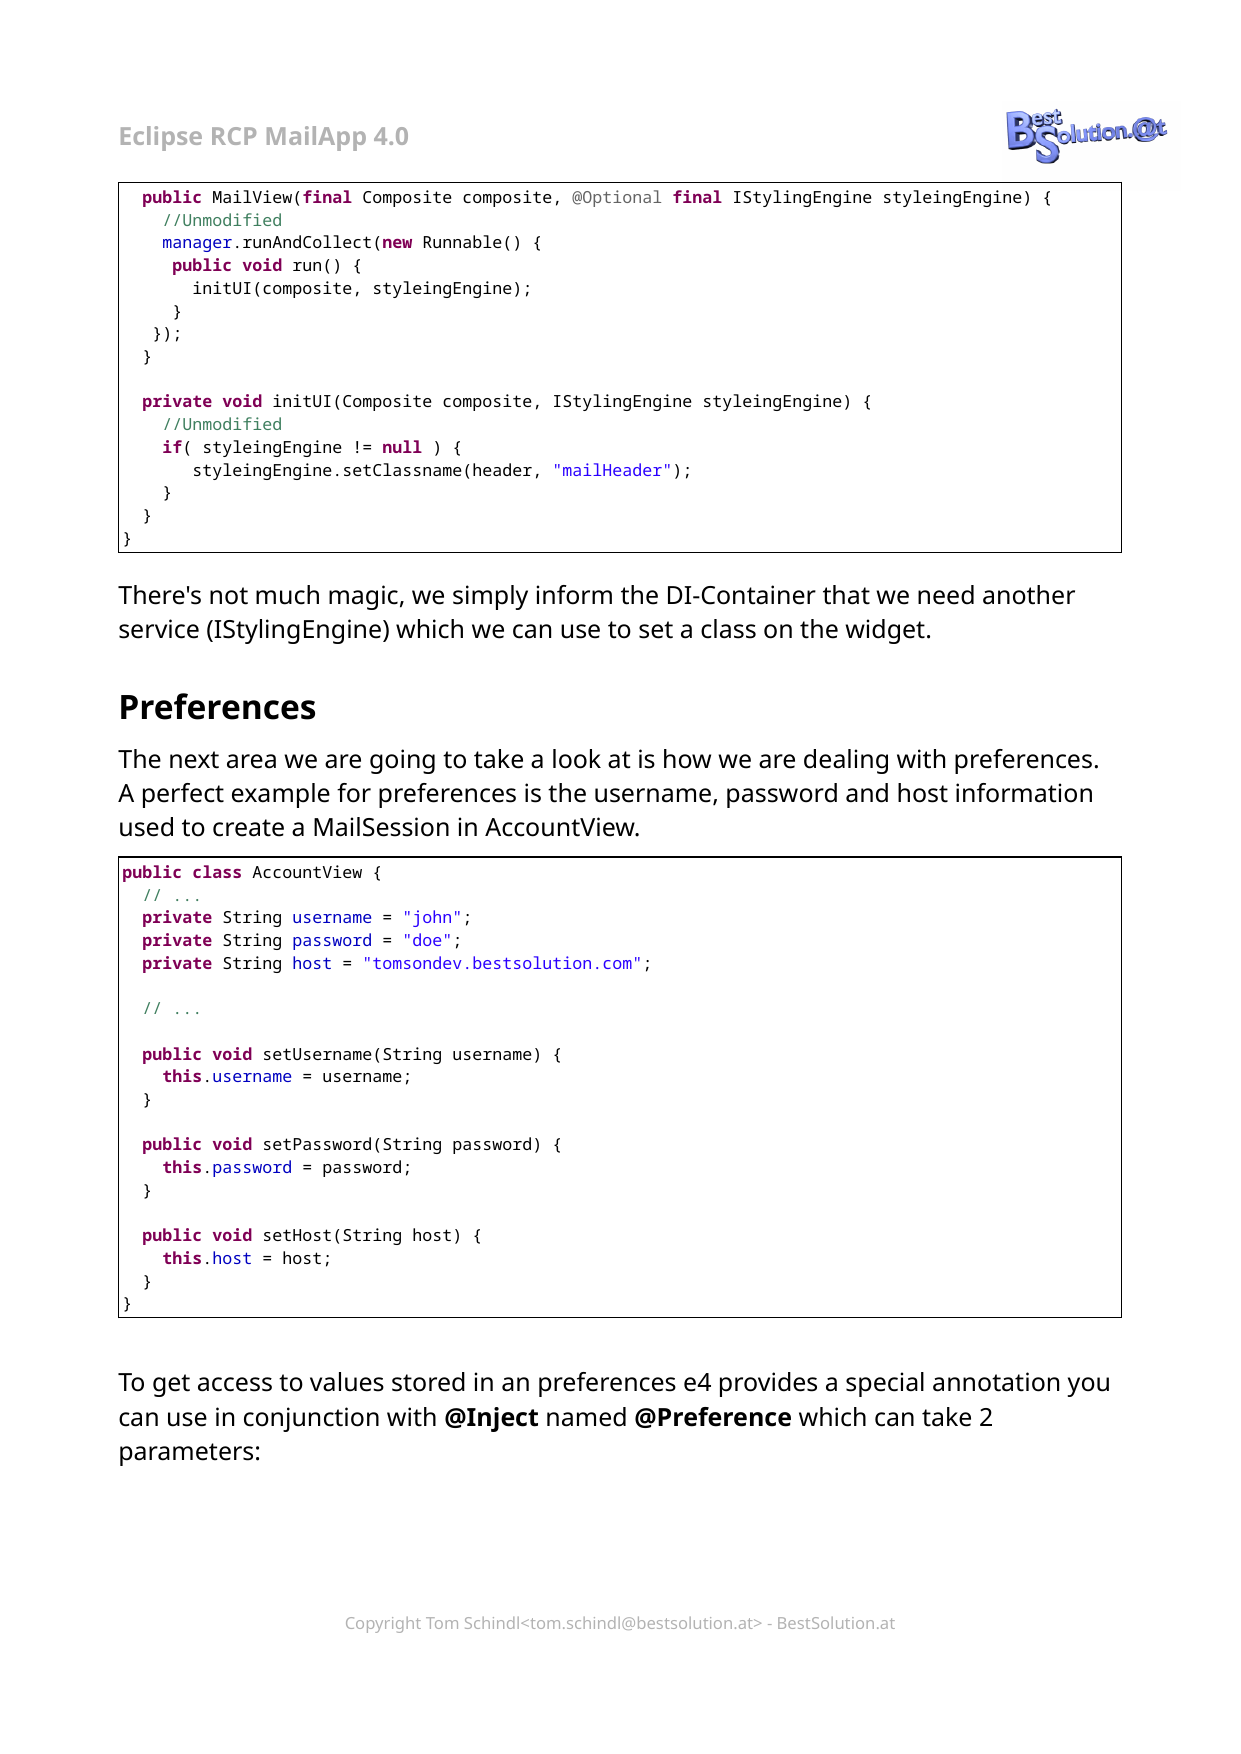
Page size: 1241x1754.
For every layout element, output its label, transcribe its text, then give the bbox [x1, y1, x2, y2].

text public void setHost(String host) { [119, 1220, 1121, 1242]
text // ... public void setUsername(String username) { [119, 970, 1121, 1061]
text this.password = password; [119, 1152, 1121, 1174]
subtitle Preferences [118, 683, 1122, 729]
text this.host = host; [119, 1242, 1121, 1265]
text } [119, 1083, 1121, 1110]
text public void setPassword(String password) { [119, 1129, 1121, 1152]
text public MailView(final Composite composite, @Optional final IStylingEngine styleingEngine) { //Unmodified manager.runAndCollect(new Runnable() { public void run() { initUI(composite, styleingEngine); } }); } private void initUI(Composite composite, IStylingEngine styleingEngine) { //Unmodified if( styleingEngine != null ) { styleingEngine.setClassname(header, "mailHeader"); } } } [119, 183, 1121, 552]
text } [119, 1174, 1121, 1201]
text public class AccountView { // ... private String username = "john"; [119, 858, 1121, 924]
text The next area we are going to take a look at is how we are dealing with preferences. A perfect example for preferences is the username, password and host information used to create a MailSession in AccountView. [118, 742, 1122, 844]
picture [1002, 101, 1181, 191]
text private String host = "tomsondev.bestsolution.com"; [119, 947, 1121, 970]
text } } [119, 1265, 1121, 1317]
text this.username = username; [119, 1061, 1121, 1083]
text There's not much magic, we simply inform the DI-Container that we need another service (IStylingEngine) which we can use to set a class on the widget. [118, 578, 1122, 646]
text private String password = "doe"; [119, 924, 1121, 947]
text To get access to values stored in an preferences e4 provides a special annotation you can use in conjunction with @Inject named @Preference which can take 2 parameters: [118, 1365, 1122, 1467]
